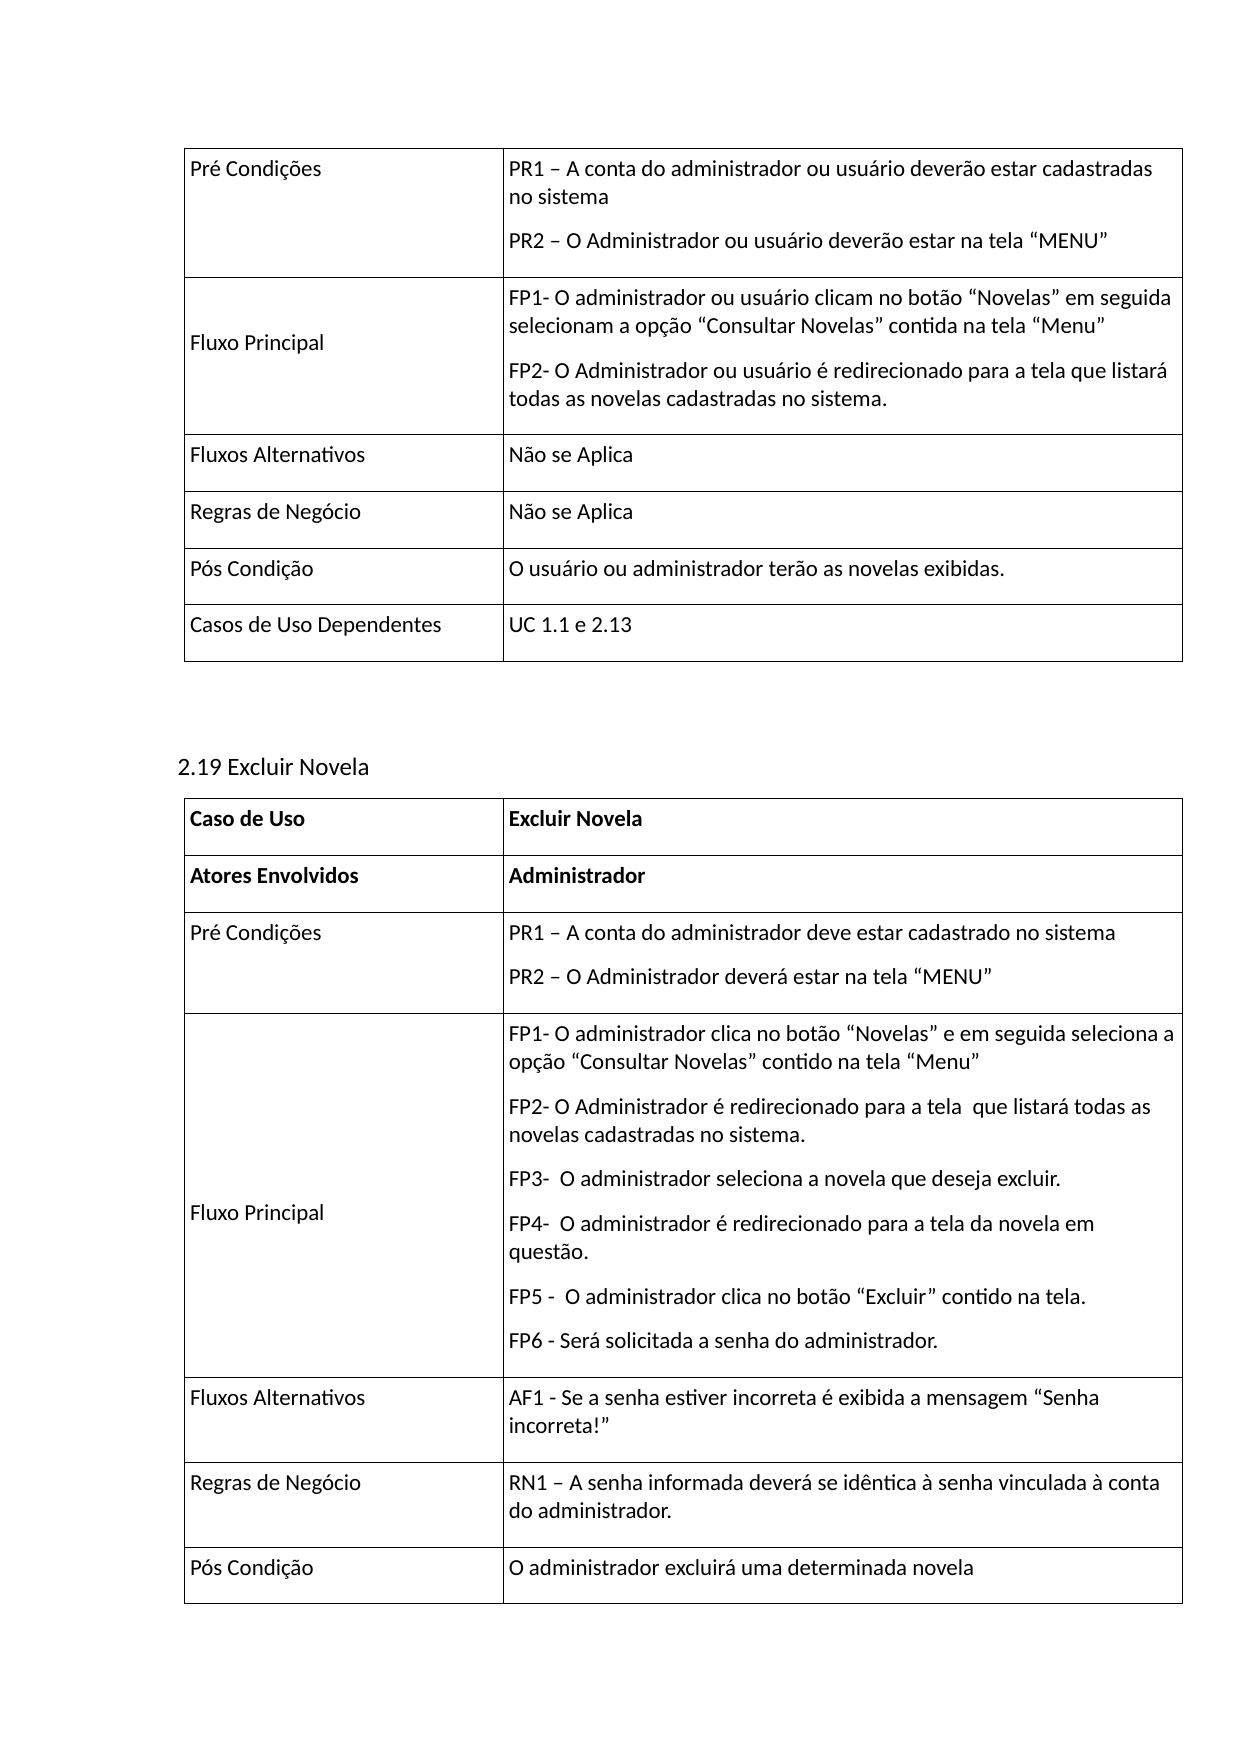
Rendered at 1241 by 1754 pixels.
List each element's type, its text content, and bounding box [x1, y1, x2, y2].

table_cell FP1- O administrador ou usuário clicam no botão “Novelas” em seguida selecionam a opção “Consultar Novelas” contida na tela “Menu” FP2- O Administrador ou usuário é redirecionado para a tela que listará todas as novelas cadastradas no sistema. [504, 278, 1182, 434]
table_cell Não se Aplica [504, 435, 1182, 491]
table_cell Regras de Negócio [185, 492, 503, 548]
table_cell Administrador [504, 856, 1182, 911]
table_cell O administrador excluirá uma determinada novela [504, 1548, 1182, 1603]
table_cell Pós Condição [185, 549, 503, 604]
subtitle 2.19 Excluir Novela [177, 751, 1063, 781]
table_cell AF1 - Se a senha estiver incorreta é exibida a mensagem “Senha incorreta!” [504, 1378, 1182, 1462]
table_cell Fluxo Principal [185, 278, 503, 434]
table_header Excluir Novela [504, 799, 1182, 855]
table_cell Fluxos Alternativos [185, 1378, 503, 1462]
table_cell Pós Condição [185, 1548, 503, 1603]
table_cell Pré Condições [185, 149, 503, 277]
table_cell Fluxo Principal [185, 1014, 503, 1377]
table_cell PR1 – A conta do administrador ou usuário deverão estar cadastradas no sistema PR2 – O Administrador ou usuário deverão estar na tela “MENU” [504, 149, 1182, 277]
table_cell O usuário ou administrador terão as novelas exibidas. [504, 549, 1182, 604]
table_cell Não se Aplica [504, 492, 1182, 548]
table_cell RN1 – A senha informada deverá se idêntica à senha vinculada à conta do administrador. [504, 1463, 1182, 1546]
table_cell UC 1.1 e 2.13 [504, 605, 1182, 661]
table_cell PR1 – A conta do administrador deve estar cadastrado no sistema PR2 – O Administrador deverá estar na tela “MENU” [504, 913, 1182, 1013]
table_cell Fluxos Alternativos [185, 435, 503, 491]
table_cell Casos de Uso Dependentes [185, 605, 503, 661]
table_cell Atores Envolvidos [185, 856, 503, 911]
table_cell Regras de Negócio [185, 1463, 503, 1546]
table_cell FP1- O administrador clica no botão “Novelas” e em seguida seleciona a opção “Consultar Novelas” contido na tela “Menu” FP2- O Administrador é redirecionado para a tela que listará todas as novelas cadastradas no sistema. FP3- O administrador seleciona a novela que deseja excluir. FP4- O administrador é redirecionado para a tela da novela em questão. FP5 - O administrador clica no botão “Excluir” contido na tela. FP6 - Será solicitada a senha do administrador. [504, 1014, 1182, 1377]
table_header Caso de Uso [185, 799, 503, 855]
table_cell Pré Condições [185, 913, 503, 1013]
